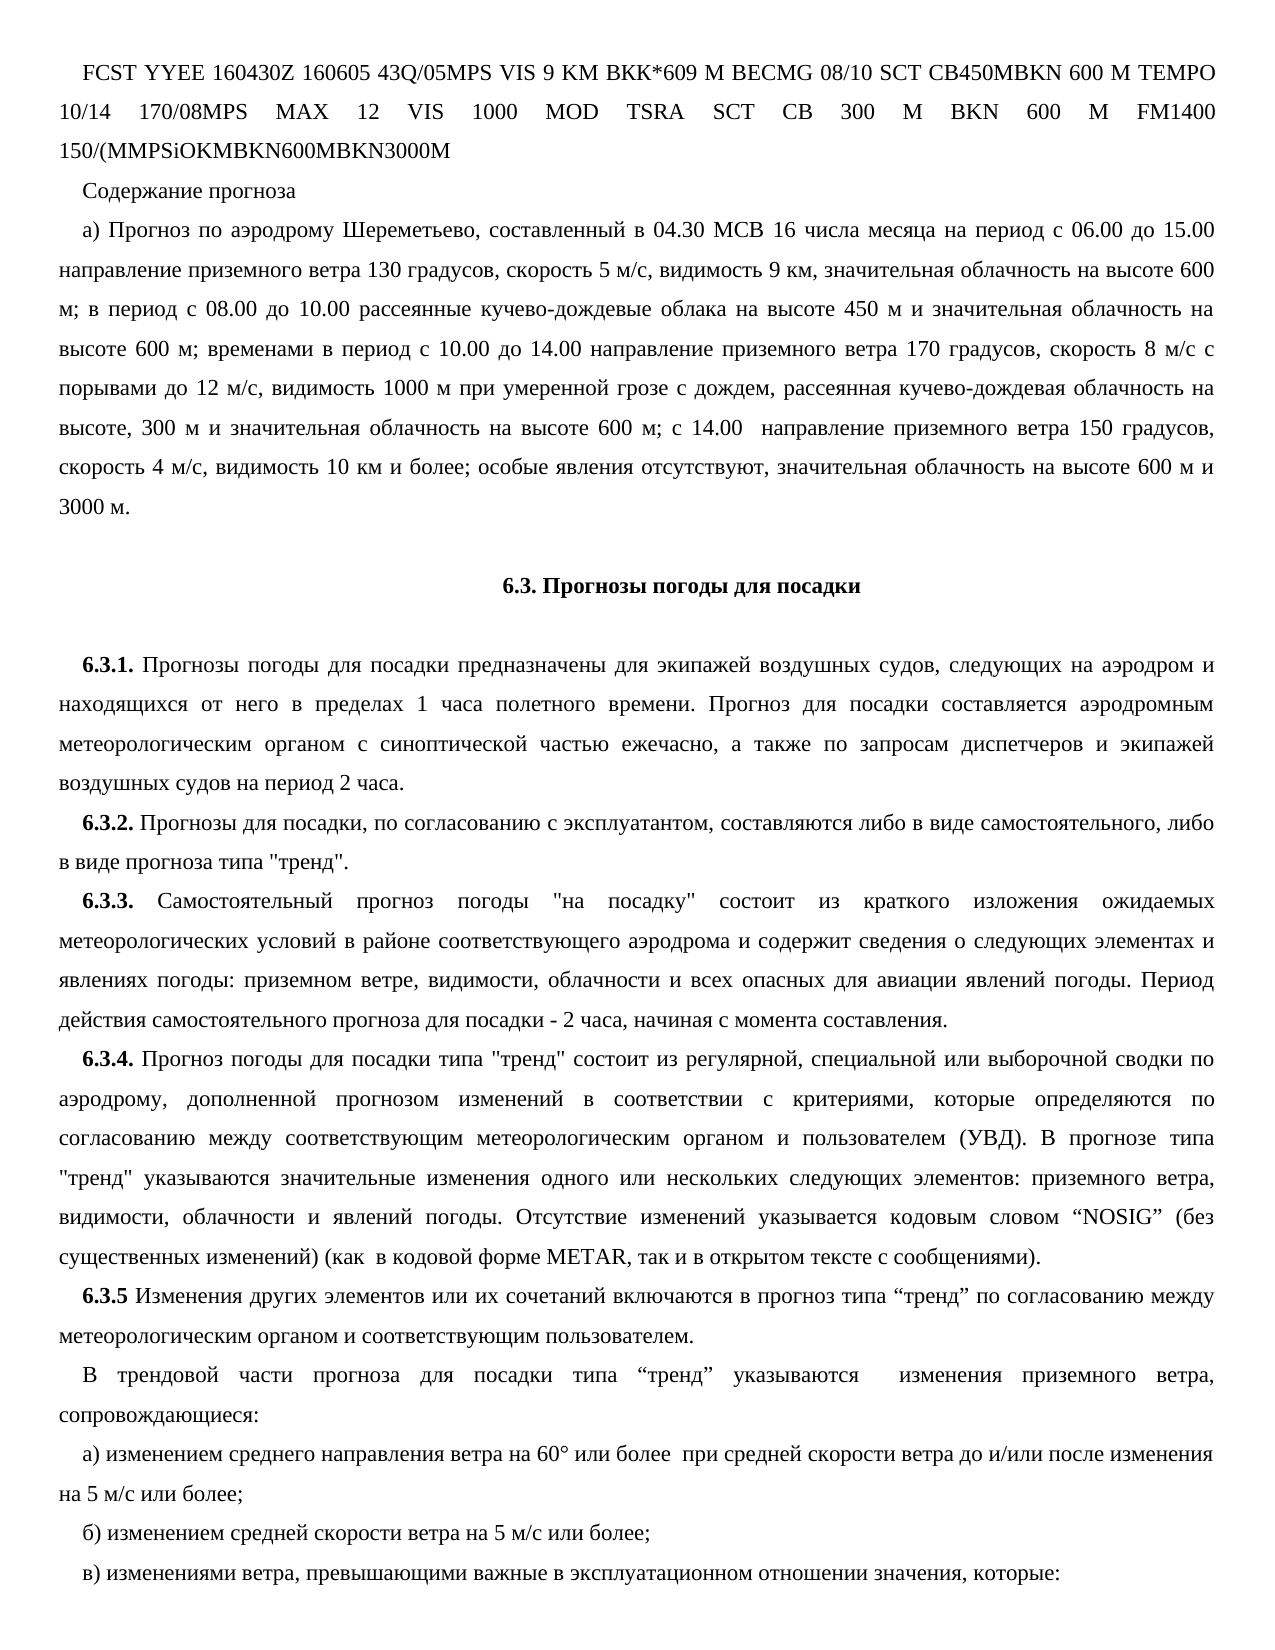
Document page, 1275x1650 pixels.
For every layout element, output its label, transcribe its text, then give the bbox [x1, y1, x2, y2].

text 6.3.4. Прогноз погоды для посадки типа "тренд" состоит из регулярной, специальной или выборочной сводки по аэродрому, дополненной прогнозом изменений в соответствии с критериями, которые определяются по согласованию между соответствующим метеорологическим органом и пользователем (УВД). В прогнозе типа "тренд" указываются значительные изменения одного или нескольких следующих элементов: приземного ветра, видимости, облачности и явлений погоды. Отсутствие изменений указывается кодовым словом “NOSIG” (без существенных изменений) (как в кодовой форме METAR, так и в открытом тексте с сообщениями). [58, 1046, 1216, 1269]
text FCST YYEE 160430Z 160605 43Q/05MPS VIS 9 KM ВКК*609 М BECMG 08/10 SCT CB450MBKN 600 М TEMPO 10/14 170/08MPS МАХ 12 VIS 1000 MOD TSRA SCT СВ 300 М BKN 600 М FM1400 150/(MMPSiOKMBKN600MBKN3000M [58, 58, 1216, 164]
text 6.3.5 Изменения других элементов или их сочетаний включаются в прогноз типа “тренд” по согласованию между метеорологическим органом и соответствующим пользователем. [58, 1282, 1216, 1348]
text б) изменением средней скорости ветра на 5 м/с или более; [58, 1519, 1216, 1546]
text Содержание прогноза [58, 177, 1216, 203]
text а) Прогноз по аэродрому Шереметьево, составленный в 04.30 МСВ 16 числа месяца на период с 06.00 до 15.00 направление приземного ветра 130 градусов, скорость 5 м/с, видимость 9 км, значительная облачность на высоте 600 м; в период с 08.00 до 10.00 рассеянные кучево-дождевые облака на высоте 450 м и значительная облачность на высоте 600 м; временами в период с 10.00 до 14.00 направление приземного ветра 170 градусов, скорость 8 м/с с порывами до 12 м/с, видимость 1000 м при умеренной грозе с дождем, рассеянная кучево-дождевая облачность на высоте, 300 м и значительная облачность на высоте 600 м; с 14.00 направление приземного ветра 150 градусов, скорость 4 м/с, видимость 10 км и более; особые явления отсутствуют, значительная облачность на высоте 600 м и 3000 м. [58, 216, 1216, 519]
text 6.3.3. Самостоятельный прогноз погоды "на посадку" состоит из краткого изложения ожидаемых метеорологических условий в районе соответствующего аэродрома и содержит сведения о следующих элементах и явлениях погоды: приземном ветре, видимости, облачности и всех опасных для авиации явлений погоды. Период действия самостоятельного прогноза для посадки - 2 часа, начиная с момента составления. [58, 888, 1216, 1032]
text 6.3.2. Прогнозы для посадки, по согласованию с эксплуатантом, составляются либо в виде самостоятельного, либо в виде прогноза типа "тренд". [58, 809, 1216, 874]
text 6.3.1. Прогнозы погоды для посадки предназначены для экипажей воздушных судов, следующих на аэродром и находящихся от него в пределах 1 часа полетного времени. Прогноз для посадки составляется аэродромным метеорологическим органом с синоптической частью ежечасно, а также по запросам диспетчеров и экипажей воздушных судов на период 2 часа. [58, 651, 1216, 796]
text а) изменением среднего направления ветра на 60° или более при средней скорости ветра до и/или после изменения на 5 м/с или более; [58, 1440, 1216, 1506]
text в) изменениями ветра, превышающими важные в эксплуатационном отношении значения, которые: [58, 1559, 1216, 1585]
text 6.3. Прогнозы погоды для посадки [58, 572, 1216, 598]
text В трендовой части прогноза для посадки типа “тренд” указываются изменения приземного ветра, сопровождающиеся: [58, 1361, 1216, 1427]
